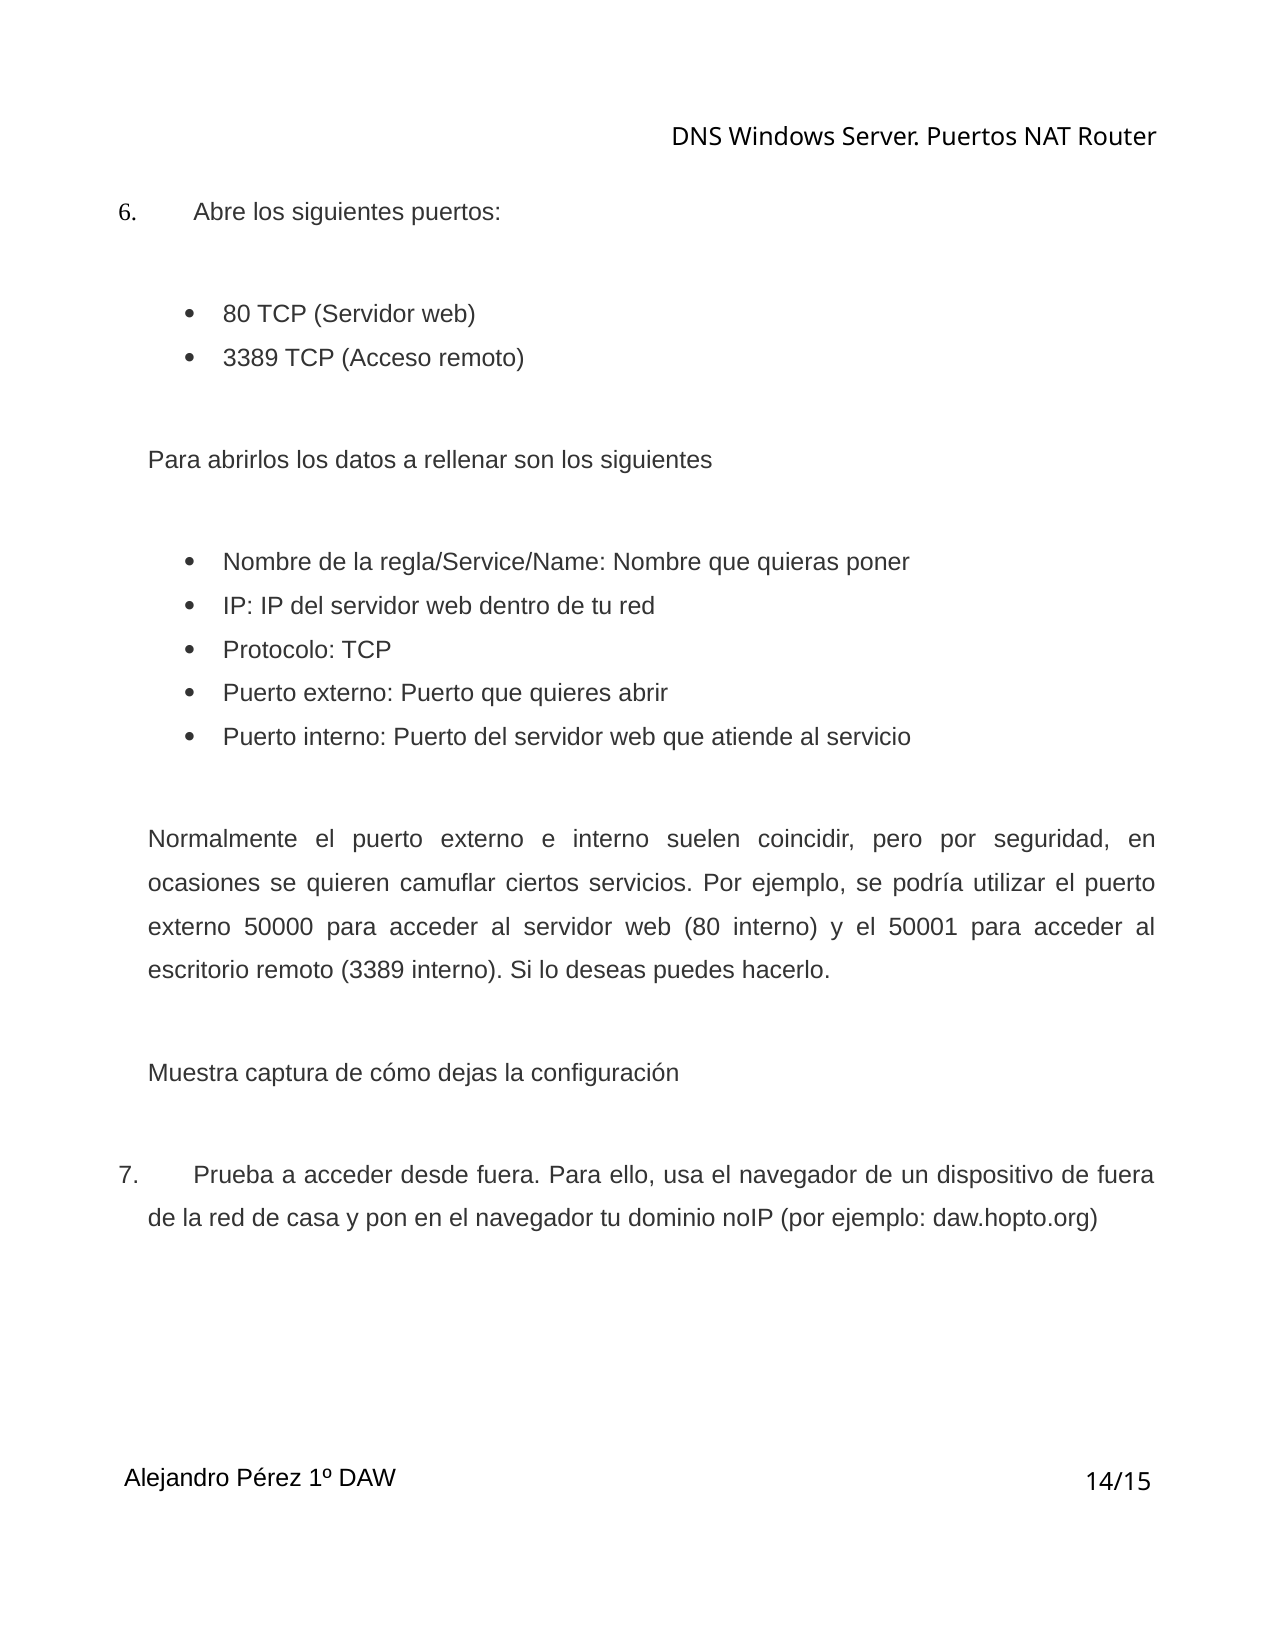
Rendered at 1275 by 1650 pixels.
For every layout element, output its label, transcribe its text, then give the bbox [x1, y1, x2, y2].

text Muestra captura de cómo dejas la configuración [148, 1043, 1157, 1086]
list Puerto interno: Puerto del servidor web que atiende al servicio [185, 707, 1157, 751]
list Nombre de la regla/Service/Name: Nombre que quieras poner [185, 532, 1157, 576]
list Protocolo: TCP [185, 620, 1157, 663]
list 80 TCP (Servidor web) [185, 284, 1157, 328]
list IP: IP del servidor web dentro de tu red [185, 576, 1157, 620]
list Abre los siguientes puertos: [118, 182, 1157, 226]
list 3389 TCP (Acceso remoto) [185, 328, 1157, 372]
text Para abrirlos los datos a rellenar son los siguientes [148, 430, 1157, 474]
text Normalmente el puerto externo e interno suelen coincidir, pero por seguridad, en ocasiones se quieren camuflar ciertos servicios. Por ejemplo, se podría utilizar el puerto externo 50000 para acceder al servidor web (80 interno) y el 50001 para acceder al escritorio remoto (3389 interno). Si lo deseas puedes hacerlo. [148, 809, 1157, 984]
list Prueba a acceder desde fuera. Para ello, usa el navegador de un dispositivo de fuera de la red de casa y pon en el navegador tu dominio noIP (por ejemplo: daw.hopto.org) [118, 1145, 1157, 1232]
list Puerto externo: Puerto que quieres abrir [185, 663, 1157, 707]
